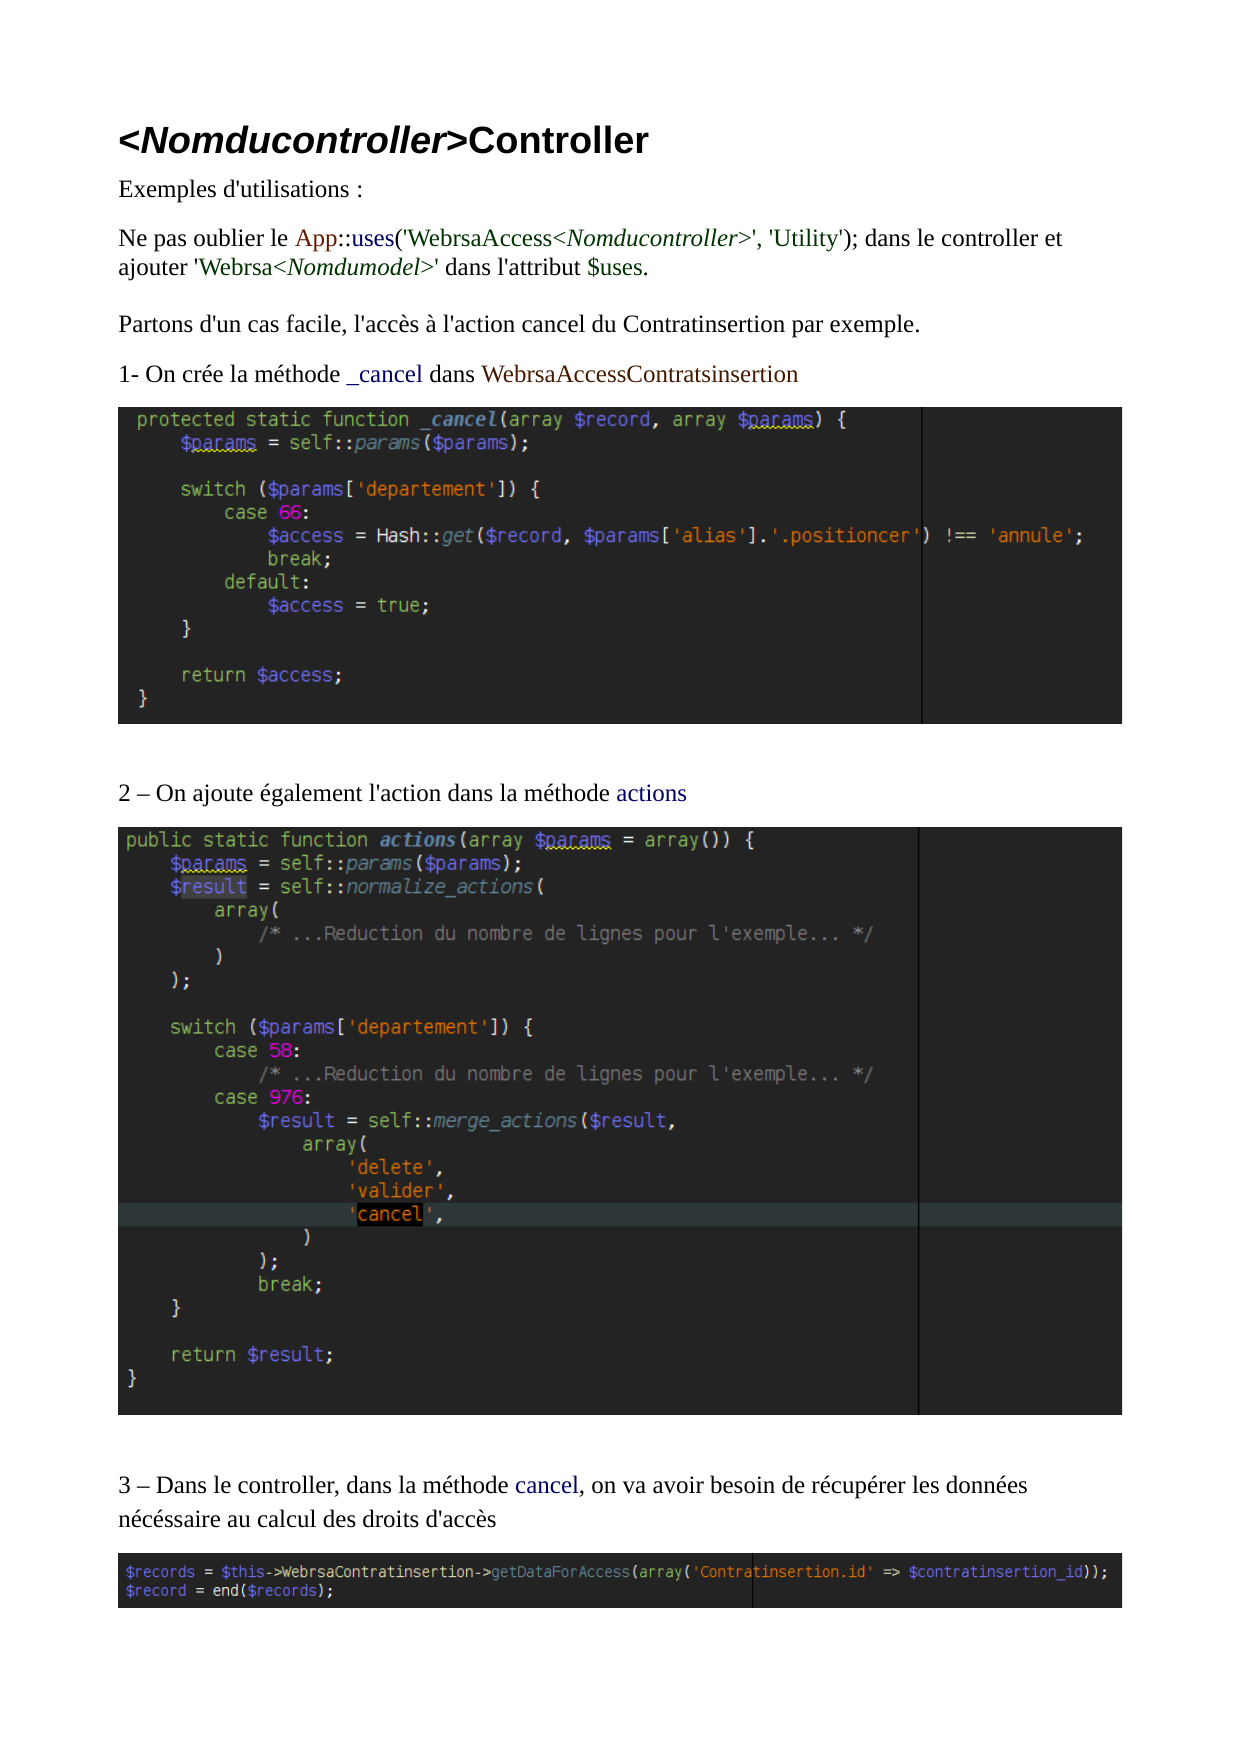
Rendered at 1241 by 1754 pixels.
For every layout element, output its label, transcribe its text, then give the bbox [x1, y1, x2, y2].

text Exemples d'utilisations : [118, 174, 1122, 203]
text 2 – On ajoute également l'action dans la méthode actions [118, 778, 1122, 807]
picture [118, 827, 1123, 1415]
subtitle <Nomducontroller>Controller [118, 118, 1122, 162]
text 1- On crée la méthode _cancel dans WebrsaAccessContratsinsertion [118, 359, 1122, 387]
text 3 – Dans le controller, dans la méthode cancel, on va avoir besoin de récupérer les données nécéssaire au calcul des droits d'accès [118, 1470, 1122, 1533]
picture [118, 407, 1123, 724]
picture [118, 1553, 1123, 1608]
text Ne pas oublier le App::uses('WebrsaAccess<Nomducontroller>', 'Utility'); dans le controller et ajouter 'Webrsa<Nomdumodel>' dans l'attribut $uses. [118, 223, 1122, 281]
text Partons d'un cas facile, l'accès à l'action cancel du Contratinsertion par exemple. [118, 309, 1122, 338]
